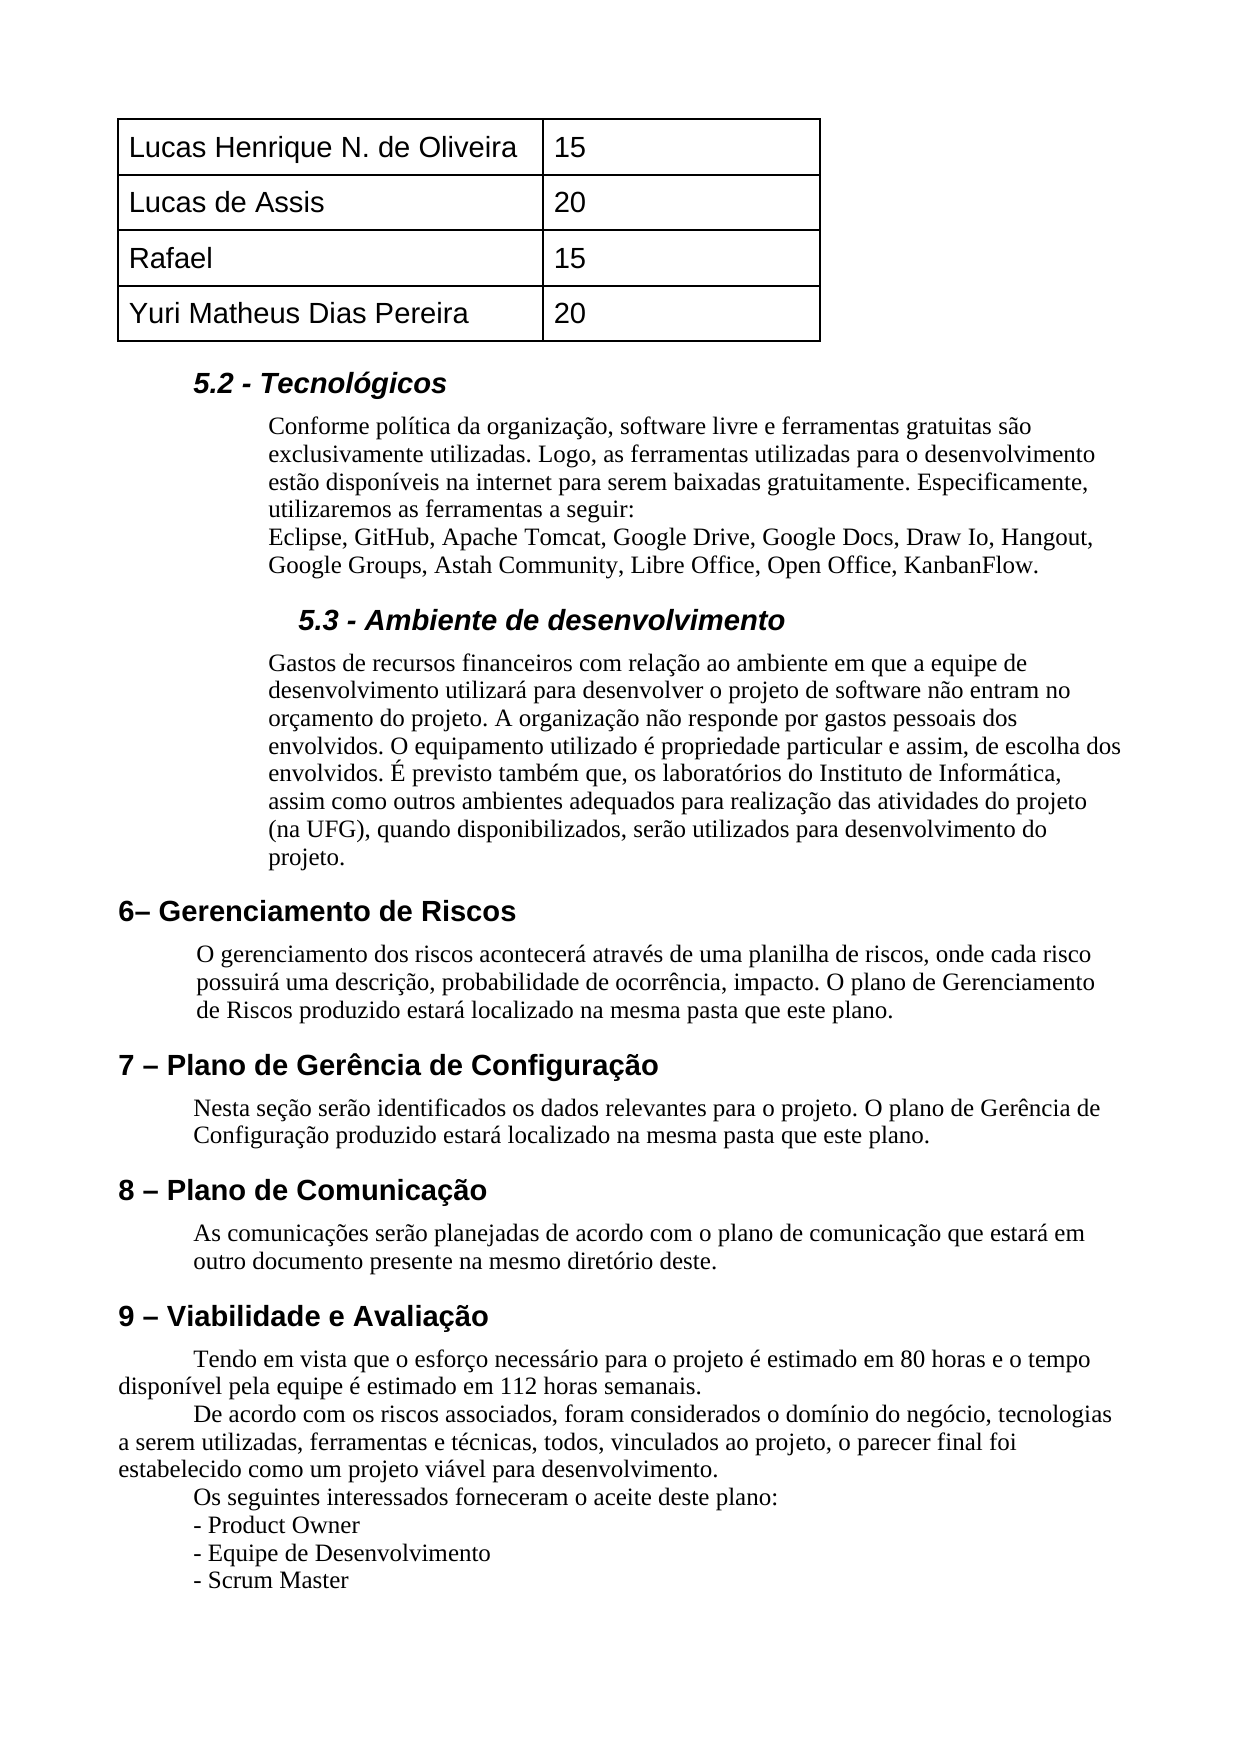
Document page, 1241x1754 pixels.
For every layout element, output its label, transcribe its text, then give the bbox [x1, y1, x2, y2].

table_cell Lucas Henrique N. de Oliveira [119, 120, 542, 174]
text As comunicações serão planejadas de acordo com o plano de comunicação que estará em outro documento presente na mesmo diretório deste. [193, 1219, 1122, 1275]
text Conforme política da organização, software livre e ferramentas gratuitas são exclusivamente utilizadas. Logo, as ferramentas utilizadas para o desenvolvimento estão disponíveis na internet para serem baixadas gratuitamente. Especificamente, utilizaremos as ferramentas a seguir: [268, 412, 1122, 523]
subtitle 8 – Plano de Comunicação [118, 1174, 1122, 1207]
table_cell 15 [544, 231, 819, 285]
table_cell Lucas de Assis [119, 176, 542, 229]
text - Scrum Master [118, 1566, 1122, 1594]
table_cell Rafael [119, 231, 542, 285]
text Os seguintes interessados forneceram o aceite deste plano: [118, 1483, 1122, 1511]
subtitle 7 – Plano de Gerência de Configuração [118, 1049, 1122, 1081]
table_cell Yuri Matheus Dias Pereira [119, 287, 542, 340]
text O gerenciamento dos riscos acontecerá através de uma planilha de riscos, onde cada risco possuirá uma descrição, probabilidade de ocorrência, impacto. O plano de Gerenciamento de Riscos produzido estará localizado na mesma pasta que este plano. [196, 941, 1122, 1024]
text Eclipse, GitHub, Apache Tomcat, Google Drive, Google Docs, Draw Io, Hangout, Google Groups, Astah Community, Libre Office, Open Office, KanbanFlow. [268, 523, 1122, 579]
text De acordo com os riscos associados, foram considerados o domínio do negócio, tecnologias a serem utilizadas, ferramentas e técnicas, todos, vinculados ao projeto, o parecer final foi estabelecido como um projeto viável para desenvolvimento. [118, 1400, 1122, 1483]
subtitle 5.2 - Tecnológicos [118, 367, 1122, 400]
subtitle 6– Gerenciamento de Riscos [118, 895, 1122, 928]
text Tendo em vista que o esforço necessário para o projeto é estimado em 80 horas e o tempo disponível pela equipe é estimado em 112 horas semanais. [118, 1345, 1122, 1400]
table_cell 20 [544, 287, 819, 340]
text - Equipe de Desenvolvimento [118, 1539, 1122, 1566]
subtitle 9 – Viabilidade e Avaliação [118, 1300, 1122, 1332]
text Gastos de recursos financeiros com relação ao ambiente em que a equipe de desenvolvimento utilizará para desenvolver o projeto de software não entram no orçamento do projeto. A organização não responde por gastos pessoais dos envolvidos. O equipamento utilizado é propriedade particular e assim, de escolha dos envolvidos. É previsto também que, os laboratórios do Instituto de Informática, assim como outros ambientes adequados para realização das atividades do projeto (na UFG), quando disponibilizados, serão utilizados para desenvolvimento do projeto. [268, 649, 1122, 870]
text Nesta seção serão identificados os dados relevantes para o projeto. O plano de Gerência de Configuração produzido estará localizado na mesma pasta que este plano. [193, 1094, 1122, 1149]
text - Product Owner [118, 1511, 1122, 1539]
table_cell 20 [544, 176, 819, 229]
table_cell 15 [544, 120, 819, 174]
subtitle 5.3 - Ambiente de desenvolvimento [118, 604, 1122, 636]
